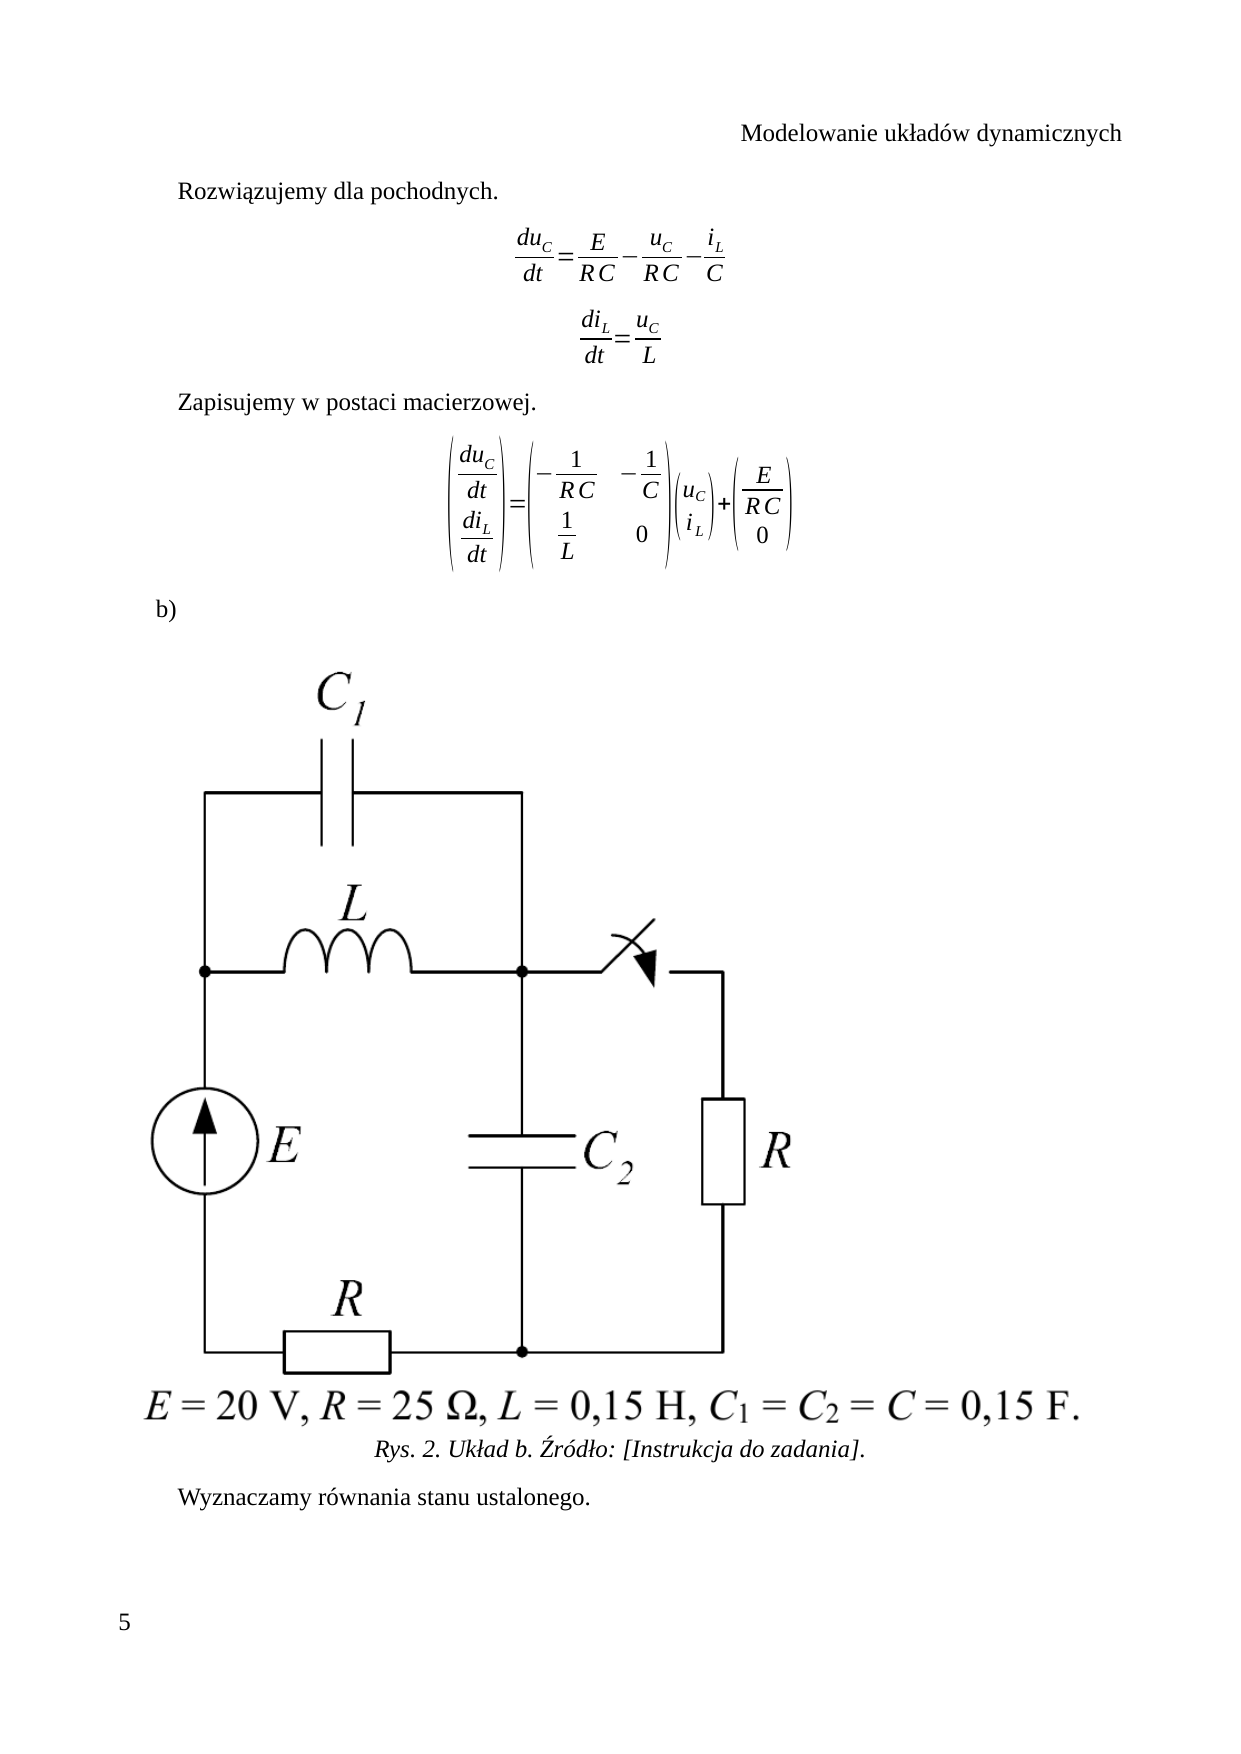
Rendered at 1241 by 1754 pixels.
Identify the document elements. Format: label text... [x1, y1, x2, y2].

text Rys. 2. Układ b. Źródło: [Instrukcja do zadania]. [118, 1435, 1122, 1463]
picture [118, 653, 1123, 1435]
text Wyznaczamy równania stanu ustalonego. [118, 1482, 1122, 1511]
text Rozwiązujemy dla pochodnych. [118, 176, 1122, 205]
text Zapisujemy w postaci macierzowej. [118, 387, 1122, 416]
